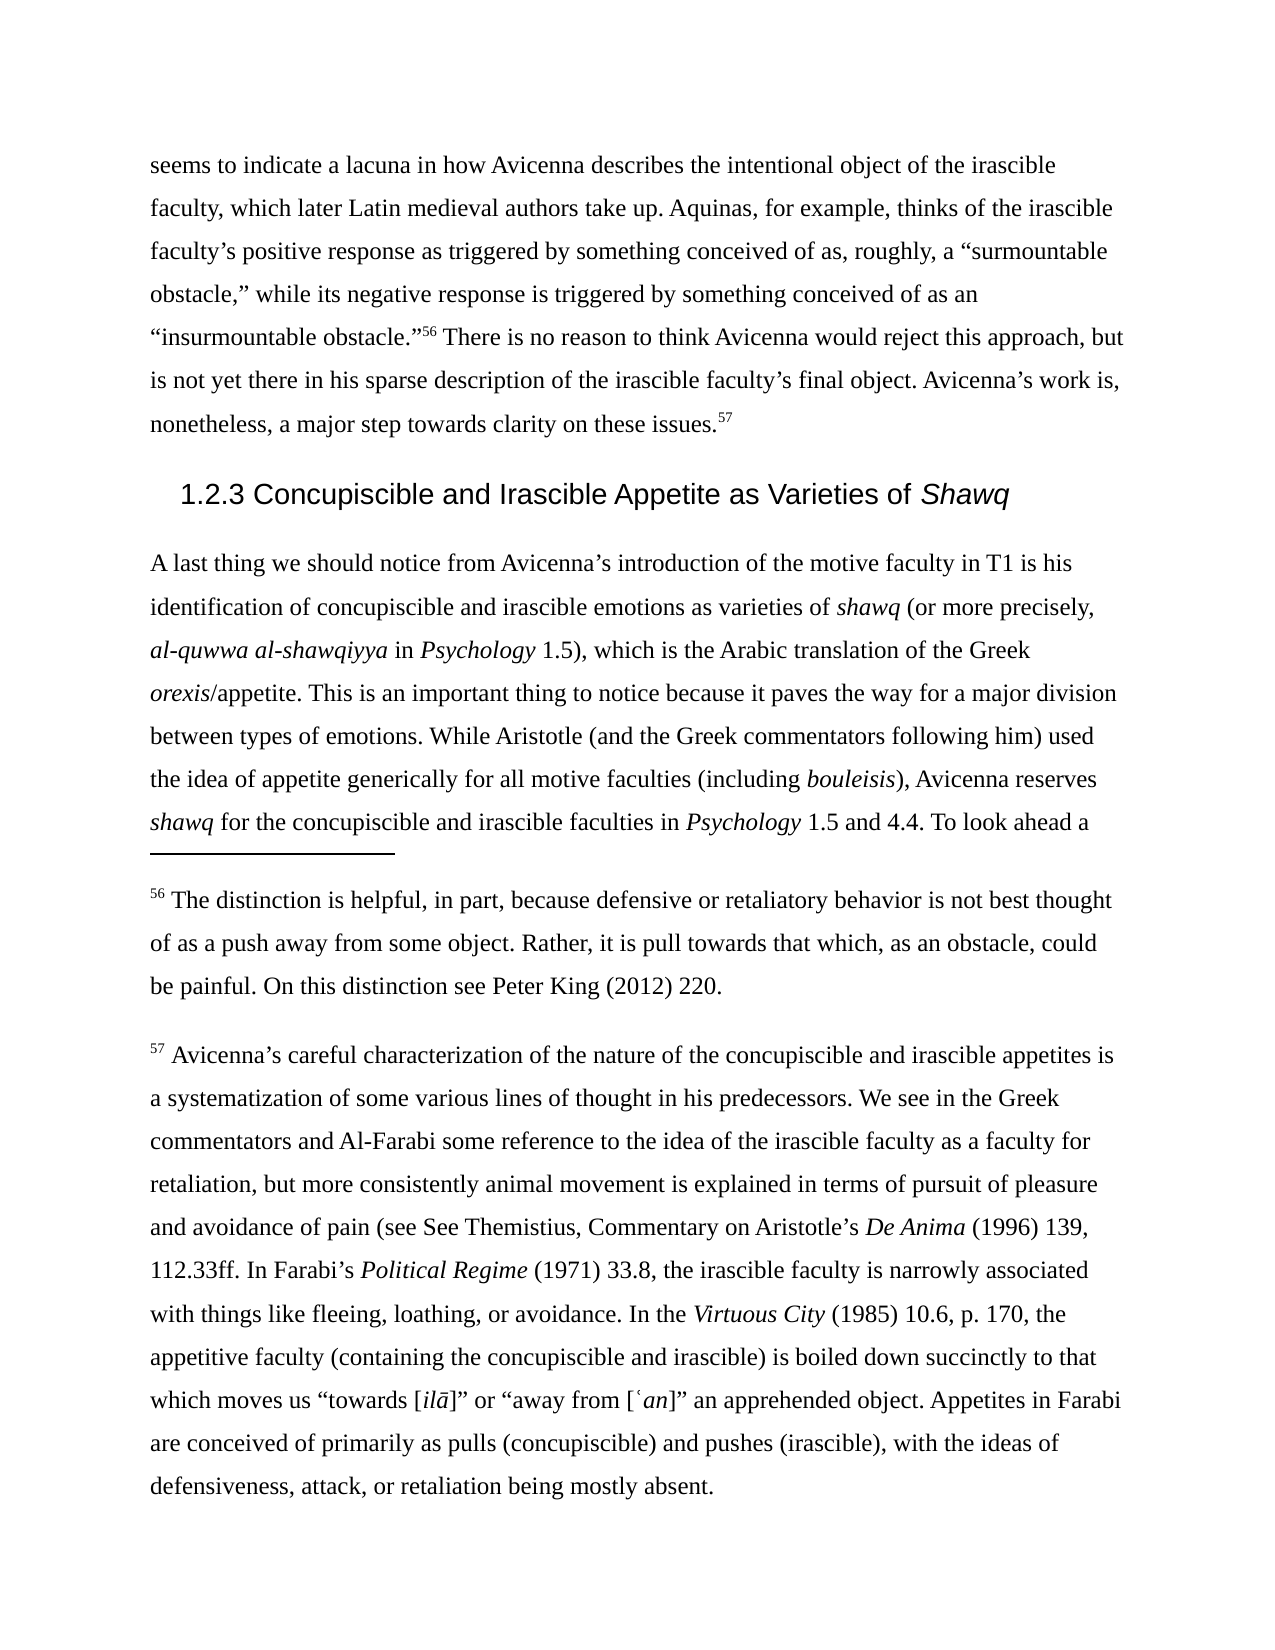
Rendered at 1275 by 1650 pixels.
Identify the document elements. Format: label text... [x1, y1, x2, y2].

text Avicenna’s careful characterization of the nature of the concupiscible and irascible appetites is a systematization of some various lines of thought in his predecessors. We see in the Greek commentators and Al-Farabi some reference to the idea of the irascible faculty as a faculty for retaliation, but more consistently animal movement is explained in terms of pursuit of pleasure and avoidance of pain (see See Themistius, Commentary on Aristotle’s De Anima (1996) 139, 112.33ff. In Farabi’s Political Regime (1971) 33.8, the irascible faculty is narrowly associated with things like fleeing, loathing, or avoidance. In the Virtuous City (1985) 10.6, p. 170, the appetitive faculty (containing the concupiscible and irascible) is boiled down succinctly to that which moves us “towards [ilā]” or “away from [ʿan]” an apprehended object. Appetites in Farabi are conceived of primarily as pulls (concupiscible) and pushes (irascible), with the ideas of defensiveness, attack, or retaliation being mostly absent. [150, 1040, 1125, 1500]
text The distinction is helpful, in part, because defensive or retaliatory behavior is not best thought of as a push away from some object. Rather, it is pull towards that which, as an obstacle, could be painful. On this distinction see Peter King (2012) 220. [150, 885, 1125, 1000]
subtitle 1.2.3 Concupiscible and Irascible Appetite as Varieties of Shawq [180, 477, 1125, 511]
text A last thing we should notice from Avicenna’s introduction of the motive faculty in T1 is his identification of concupiscible and irascible emotions as varieties of shawq (or more precisely, al-quwwa al-shawqiyya in Psychology 1.5), which is the Arabic translation of the Greek orexis/appetite. This is an important thing to notice because it paves the way for a major division between types of emotions. While Aristotle (and the Greek commentators following him) used the idea of appetite generically for all motive faculties (including bouleisis), Avicenna reserves shawq for the concupiscible and irascible faculties in Psychology 1.5 and 4.4. To look ahead a [150, 548, 1125, 836]
text seems to indicate a lacuna in how Avicenna describes the intentional object of the irascible faculty, which later Latin medieval authors take up. Aquinas, for example, thinks of the irascible faculty’s positive response as triggered by something conceived of as, roughly, a “surmountable obstacle,” while its negative response is triggered by something conceived of as an “insurmountable obstacle.” There is no reason to think Avicenna would reject this approach, but is not yet there in his sparse description of the irascible faculty’s final object. Avicenna’s work is, nonetheless, a major step towards clarity on these issues. [150, 150, 1125, 437]
